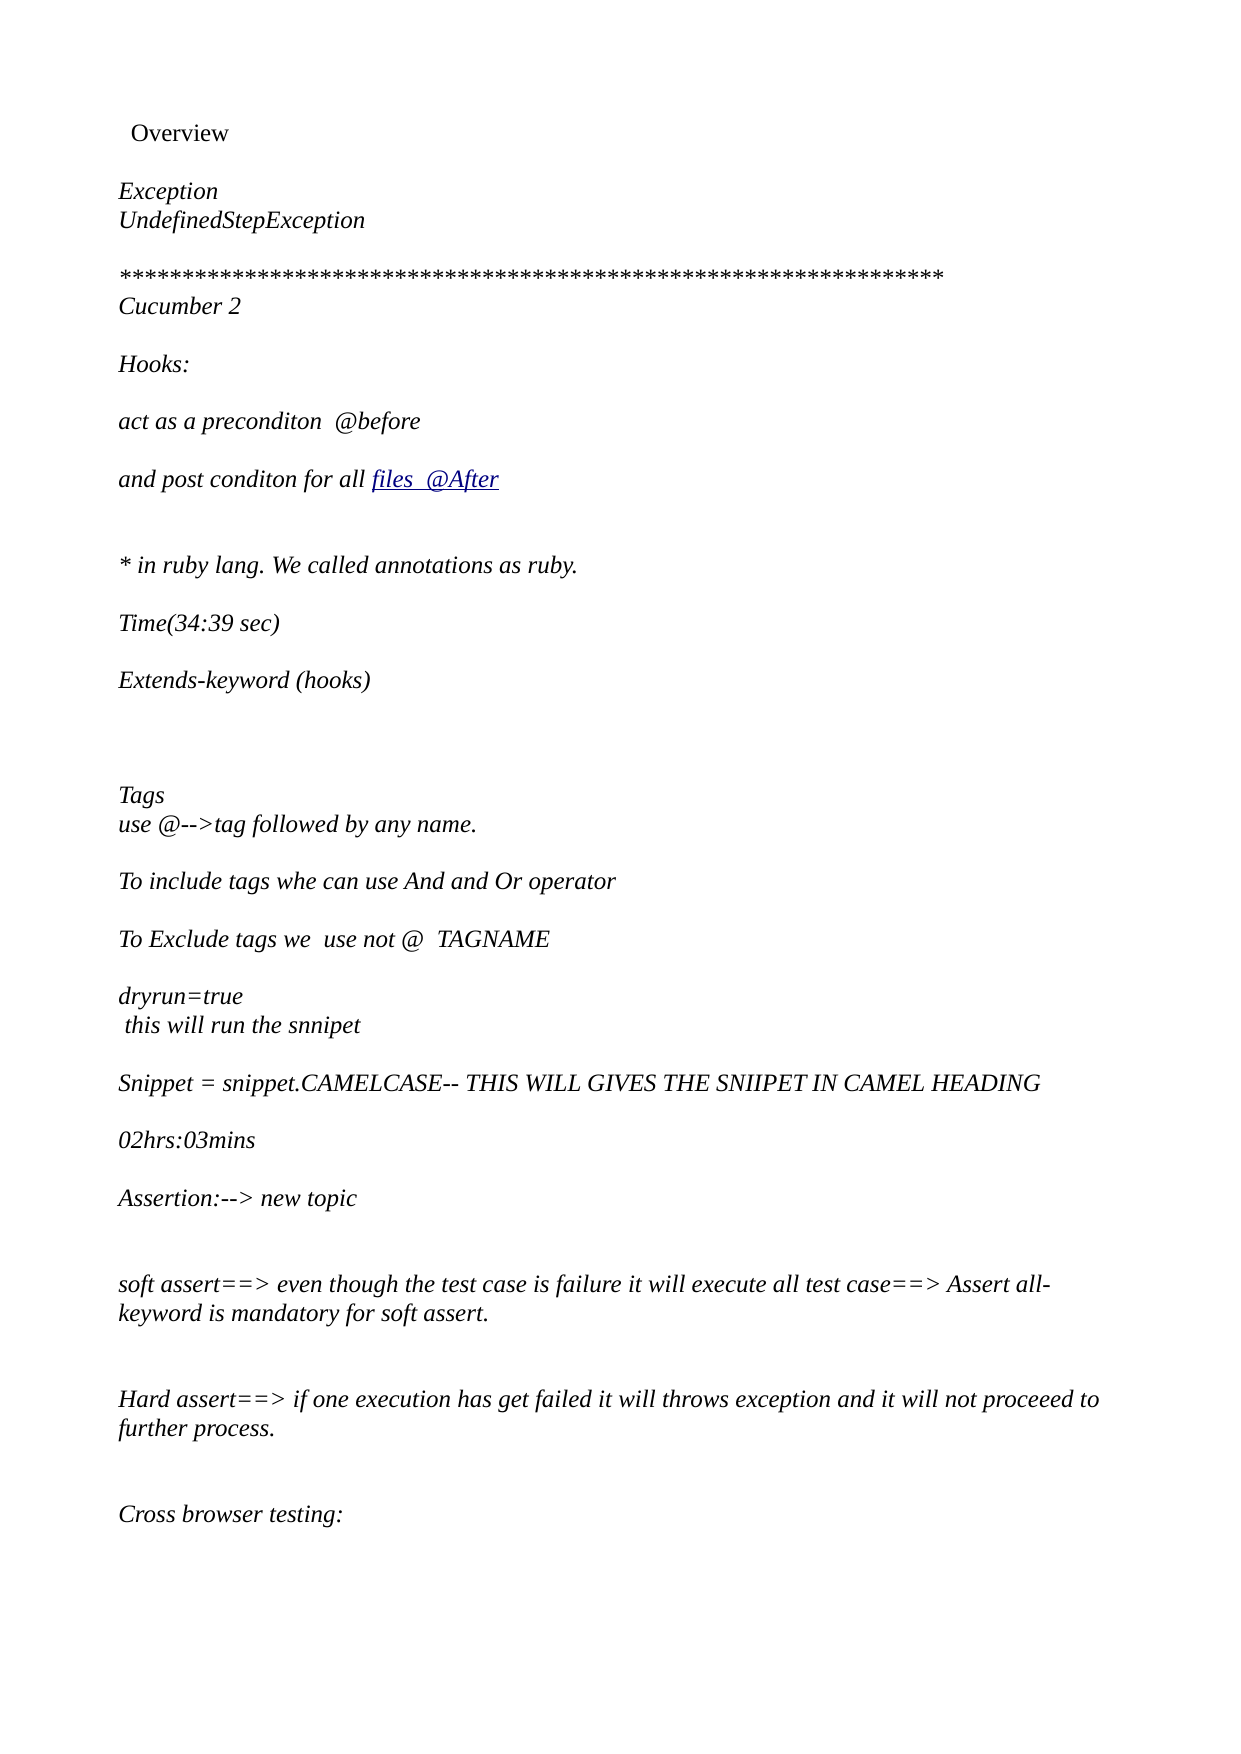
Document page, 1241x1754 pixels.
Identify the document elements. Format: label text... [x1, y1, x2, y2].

text To Exclude tags we use not @ TAGNAME [118, 924, 1122, 953]
text Hard assert==> if one execution has get failed it will throws exception and it will not proceeed to further process. [118, 1384, 1122, 1441]
text 02hrs:03mins [118, 1125, 1122, 1154]
text Cross browser testing: [118, 1499, 1122, 1528]
text use @-->tag followed by any name. [118, 809, 1122, 838]
text ****************************************************************** [118, 263, 1122, 291]
text Hooks: [118, 349, 1122, 378]
text Extends-keyword (hooks) [118, 665, 1122, 694]
text Assertion:--> new topic [118, 1183, 1122, 1211]
text To include tags whe can use And and Or operator [118, 866, 1122, 895]
text soft assert==> even though the test case is failure it will execute all test case==> Assert all- keyword is mandatory for soft assert. [118, 1269, 1122, 1326]
text and post conditon for all files @After [118, 464, 1122, 493]
text UndefinedStepException [118, 205, 1122, 234]
text dryrun=true [118, 981, 1122, 1010]
text Exception [118, 176, 1122, 205]
text act as a preconditon @before [118, 406, 1122, 435]
text Snippet = snippet.CAMELCASE-- THIS WILL GIVES THE SNIIPET IN CAMEL HEADING [118, 1068, 1122, 1096]
text Tags [118, 780, 1122, 809]
text * in ruby lang. We called annotations as ruby. [118, 550, 1122, 579]
text this will run the snnipet [118, 1010, 1122, 1039]
text Cucumber 2 [118, 291, 1122, 320]
text Time(34:39 sec) [118, 608, 1122, 636]
